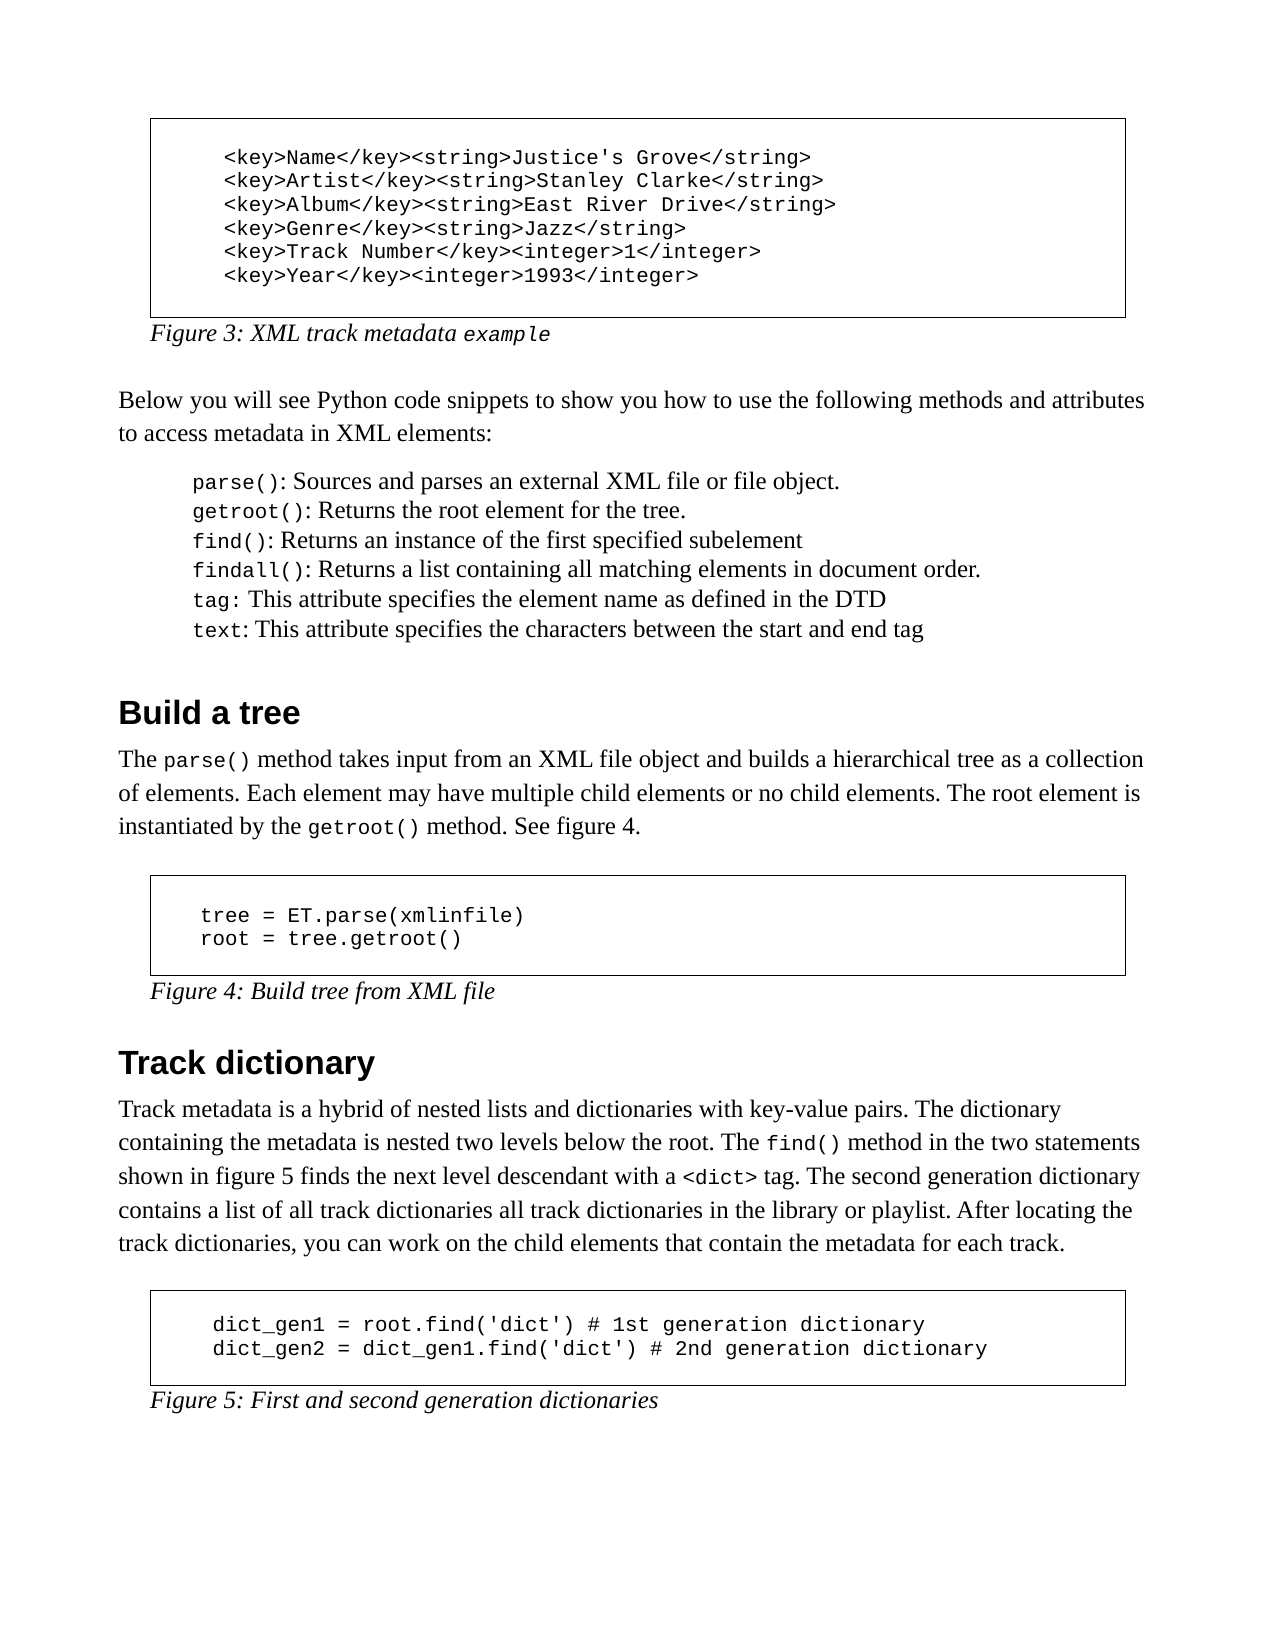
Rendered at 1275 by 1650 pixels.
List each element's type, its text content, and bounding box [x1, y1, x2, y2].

text Figure 4: Build tree from XML file [150, 976, 1125, 1004]
subtitle [151, 876, 1125, 888]
text getroot(): Returns the root element for the tree. [192, 495, 1157, 525]
text find(): Returns an instance of the first specified subelement [192, 525, 1157, 554]
text Below you will see Python code snippets to show you how to use the following methods and attributes to access metadata in XML elements: [118, 118, 1157, 446]
text Figure 4: Build tree from XML file [151, 888, 1125, 975]
text Figure 5: First and second generation dictionaries [151, 1303, 1125, 1385]
text parse(): Sources and parses an external XML file or file object. [192, 466, 1157, 495]
text Figure 5: First and second generation dictionaries [150, 1386, 1125, 1414]
text Figure 3: XML track metadata example [151, 131, 1125, 317]
text The parse() method takes input from an XML file object and builds a hierarchical tree as a collection of elements. Each element may have multiple child elements or no child elements. The root element is instantiated by the getroot() method. See figure 4. [118, 744, 1157, 840]
text Track metadata is a hybrid of nested lists and dictionaries with key-value pairs. The dictionary containing the metadata is nested two levels below the root. The find() method in the two statements shown in figure 5 finds the next level descendant with a <dict> tag. The second generation dictionary contains a list of all track dictionaries all track dictionaries in the library or playlist. After locating the track dictionaries, you can work on the child elements that contain the metadata for each track. [118, 1094, 1157, 1257]
text findall(): Returns a list containing all matching elements in document order. [192, 554, 1157, 584]
text Figure 3: XML track metadata example [150, 318, 1125, 347]
text text: This attribute specifies the characters between the start and end tag [192, 614, 1157, 643]
text tag: This attribute specifies the element name as defined in the DTD [192, 584, 1157, 614]
subtitle Build a tree [118, 693, 1157, 731]
subtitle Track dictionary [118, 880, 1157, 1082]
